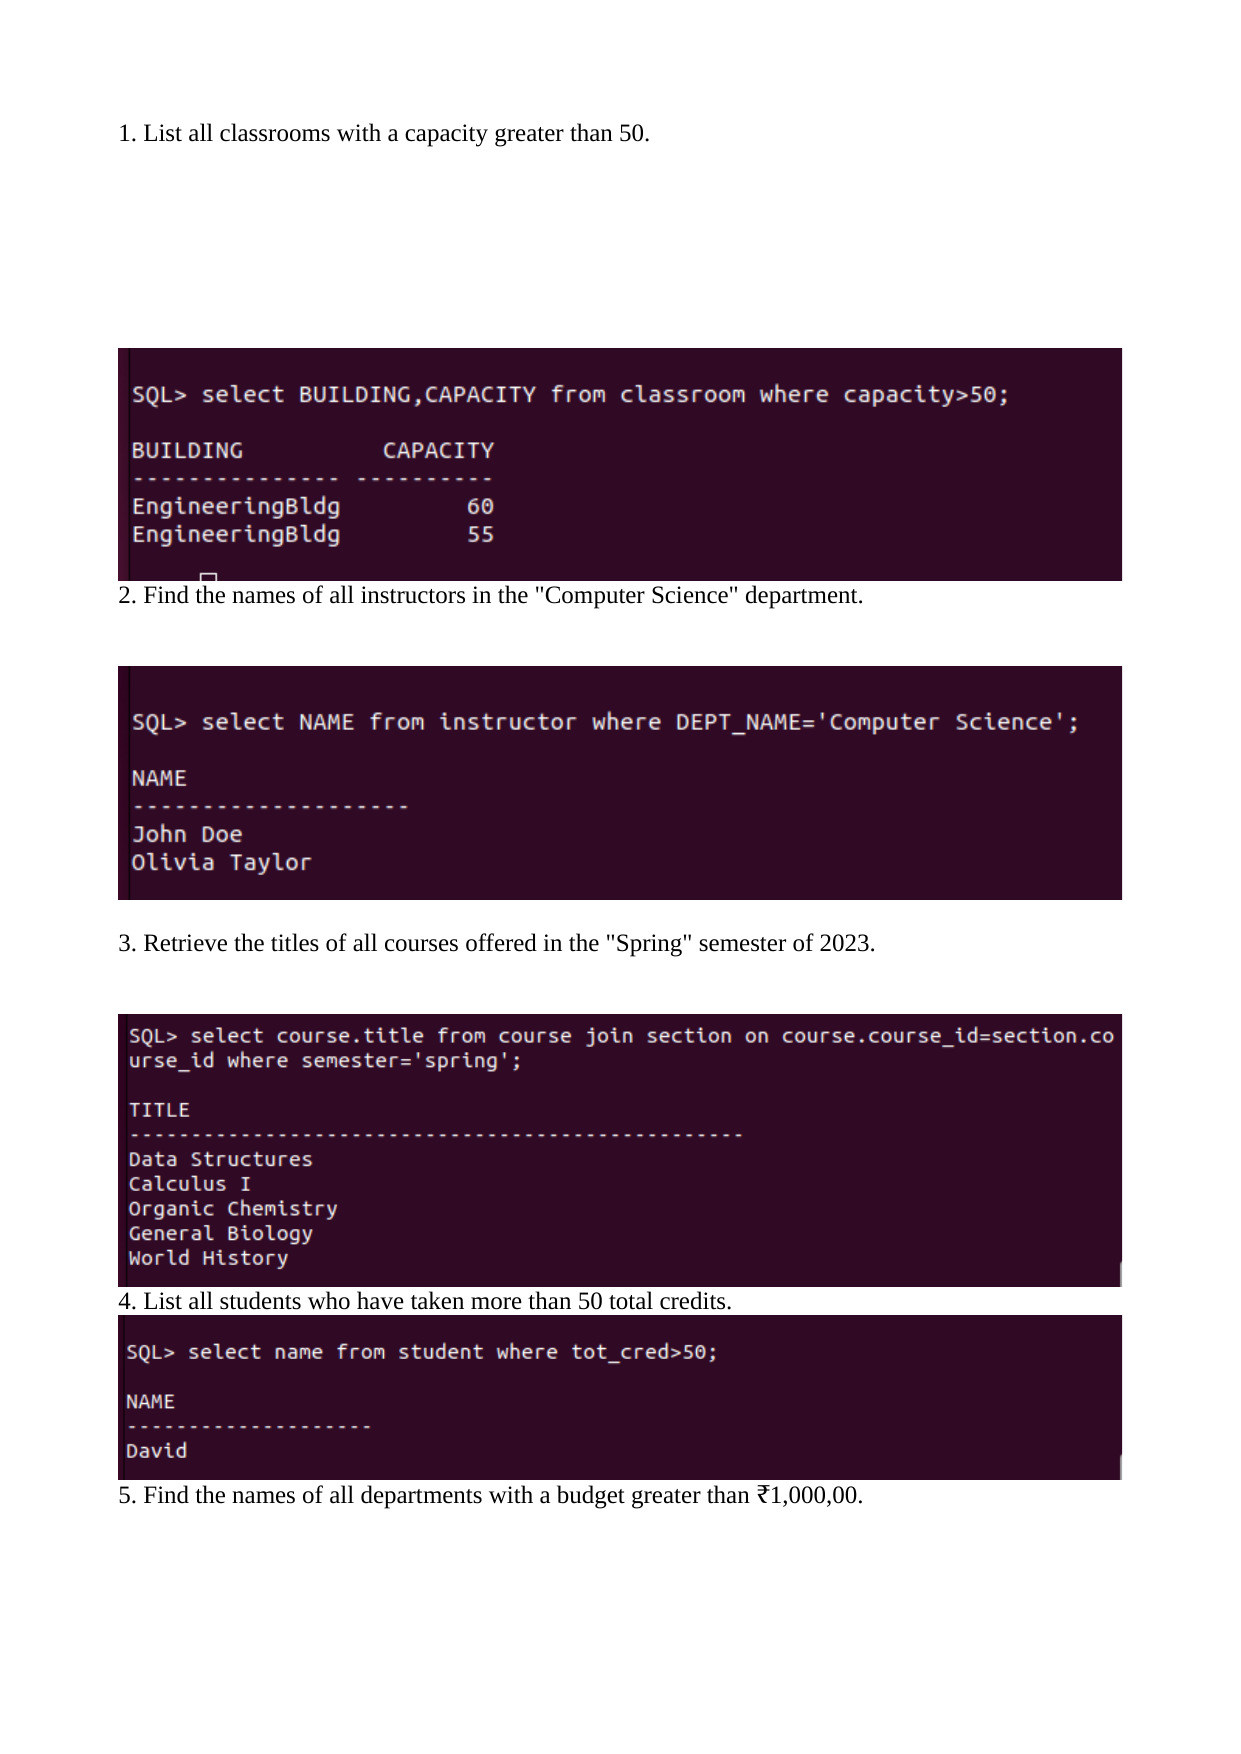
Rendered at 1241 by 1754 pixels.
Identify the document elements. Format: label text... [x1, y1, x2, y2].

text 4. List all students who have taken more than 50 total credits. [118, 1287, 1122, 1315]
text 1. List all classrooms with a capacity greater than 50. [118, 118, 1122, 147]
text 5. Find the names of all departments with a budget greater than ₹1,000,00. [118, 1480, 1122, 1508]
picture [118, 1315, 1123, 1480]
text 3. Retrieve the titles of all courses offered in the "Spring" semester of 2023. [118, 928, 1122, 957]
picture [118, 666, 1123, 900]
picture [118, 1014, 1123, 1287]
text 2. Find the names of all instructors in the "Computer Science" department. [118, 581, 1122, 609]
picture [118, 348, 1123, 581]
